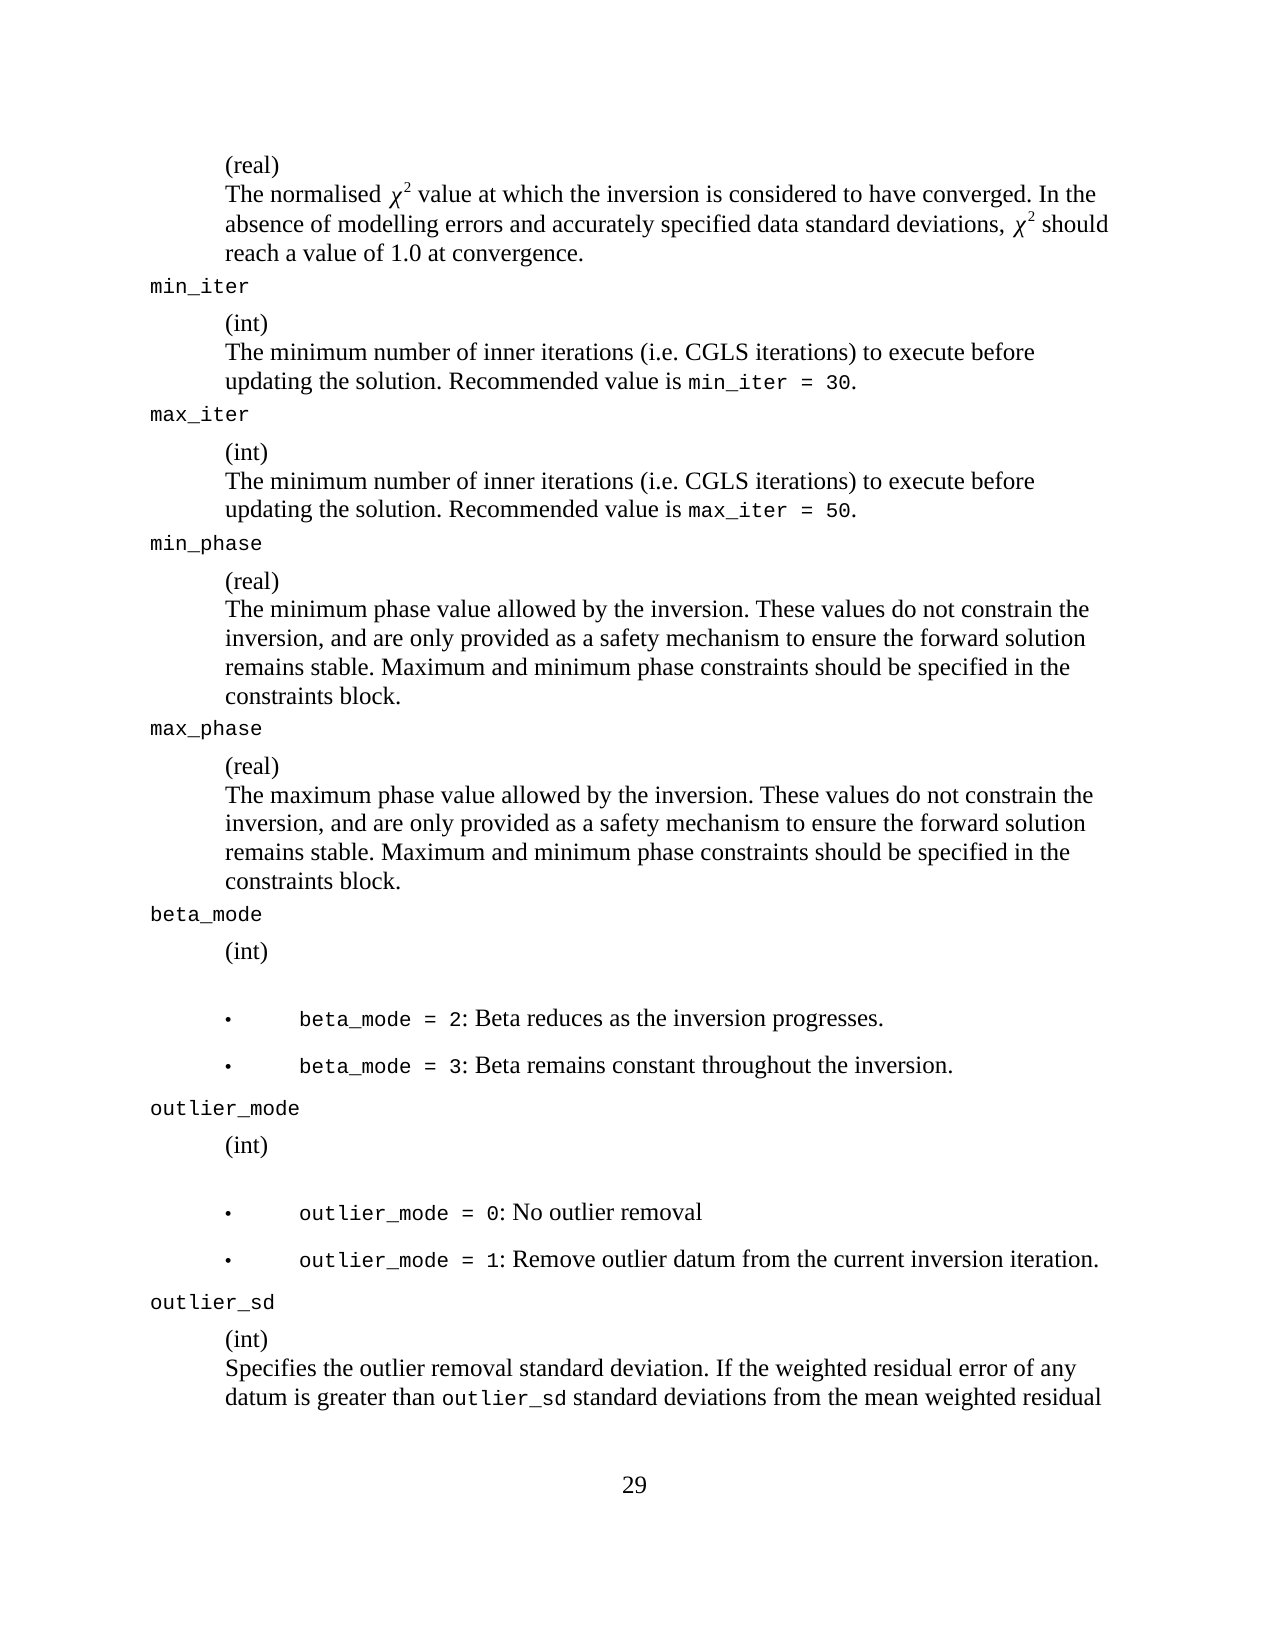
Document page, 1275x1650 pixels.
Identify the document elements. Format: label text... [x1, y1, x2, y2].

text (real) The normalised value at which the inversion is considered to have converged. In the absence of modelling errors and accurately specified data standard deviations, should reach a value of 1.0 at convergence. [225, 150, 1125, 267]
text (real) The minimum phase value allowed by the inversion. These values do not constrain the inversion, and are only provided as a safety mechanism to ensure the forward solution remains stable. Maximum and minimum phase constraints should be specified in the constraints block. [225, 566, 1125, 709]
text (int) [225, 936, 1125, 994]
text outlier_mode [150, 1098, 1125, 1121]
text min_phase [150, 533, 1125, 557]
text (int) The minimum number of inner iterations (i.e. CGLS iterations) to execute before updating the solution. Recommended value is min_iter = 30. [225, 308, 1125, 396]
text beta_mode [150, 904, 1125, 927]
text (int) [225, 1130, 1125, 1188]
text (int) The minimum number of inner iterations (i.e. CGLS iterations) to execute before updating the solution. Recommended value is max_iter = 50. [225, 437, 1125, 524]
list beta_mode = 2: Beta reduces as the inversion progresses. [225, 1003, 1125, 1032]
list outlier_mode = 0: No outlier removal [225, 1197, 1125, 1226]
text outlier_sd [150, 1292, 1125, 1316]
list outlier_mode = 1: Remove outlier datum from the current inversion iteration. [225, 1244, 1125, 1274]
list beta_mode = 3: Beta remains constant throughout the inversion. [225, 1050, 1125, 1080]
text (int) Specifies the outlier removal standard deviation. If the weighted residual error of any datum is greater than outlier_sd standard deviations from the mean weighted residual [225, 1324, 1125, 1412]
text max_phase [150, 718, 1125, 742]
text max_iter [150, 404, 1125, 428]
text min_iter [150, 276, 1125, 299]
text (real) The maximum phase value allowed by the inversion. These values do not constrain the inversion, and are only provided as a safety mechanism to ensure the forward solution remains stable. Maximum and minimum phase constraints should be specified in the constraints block. [225, 751, 1125, 895]
